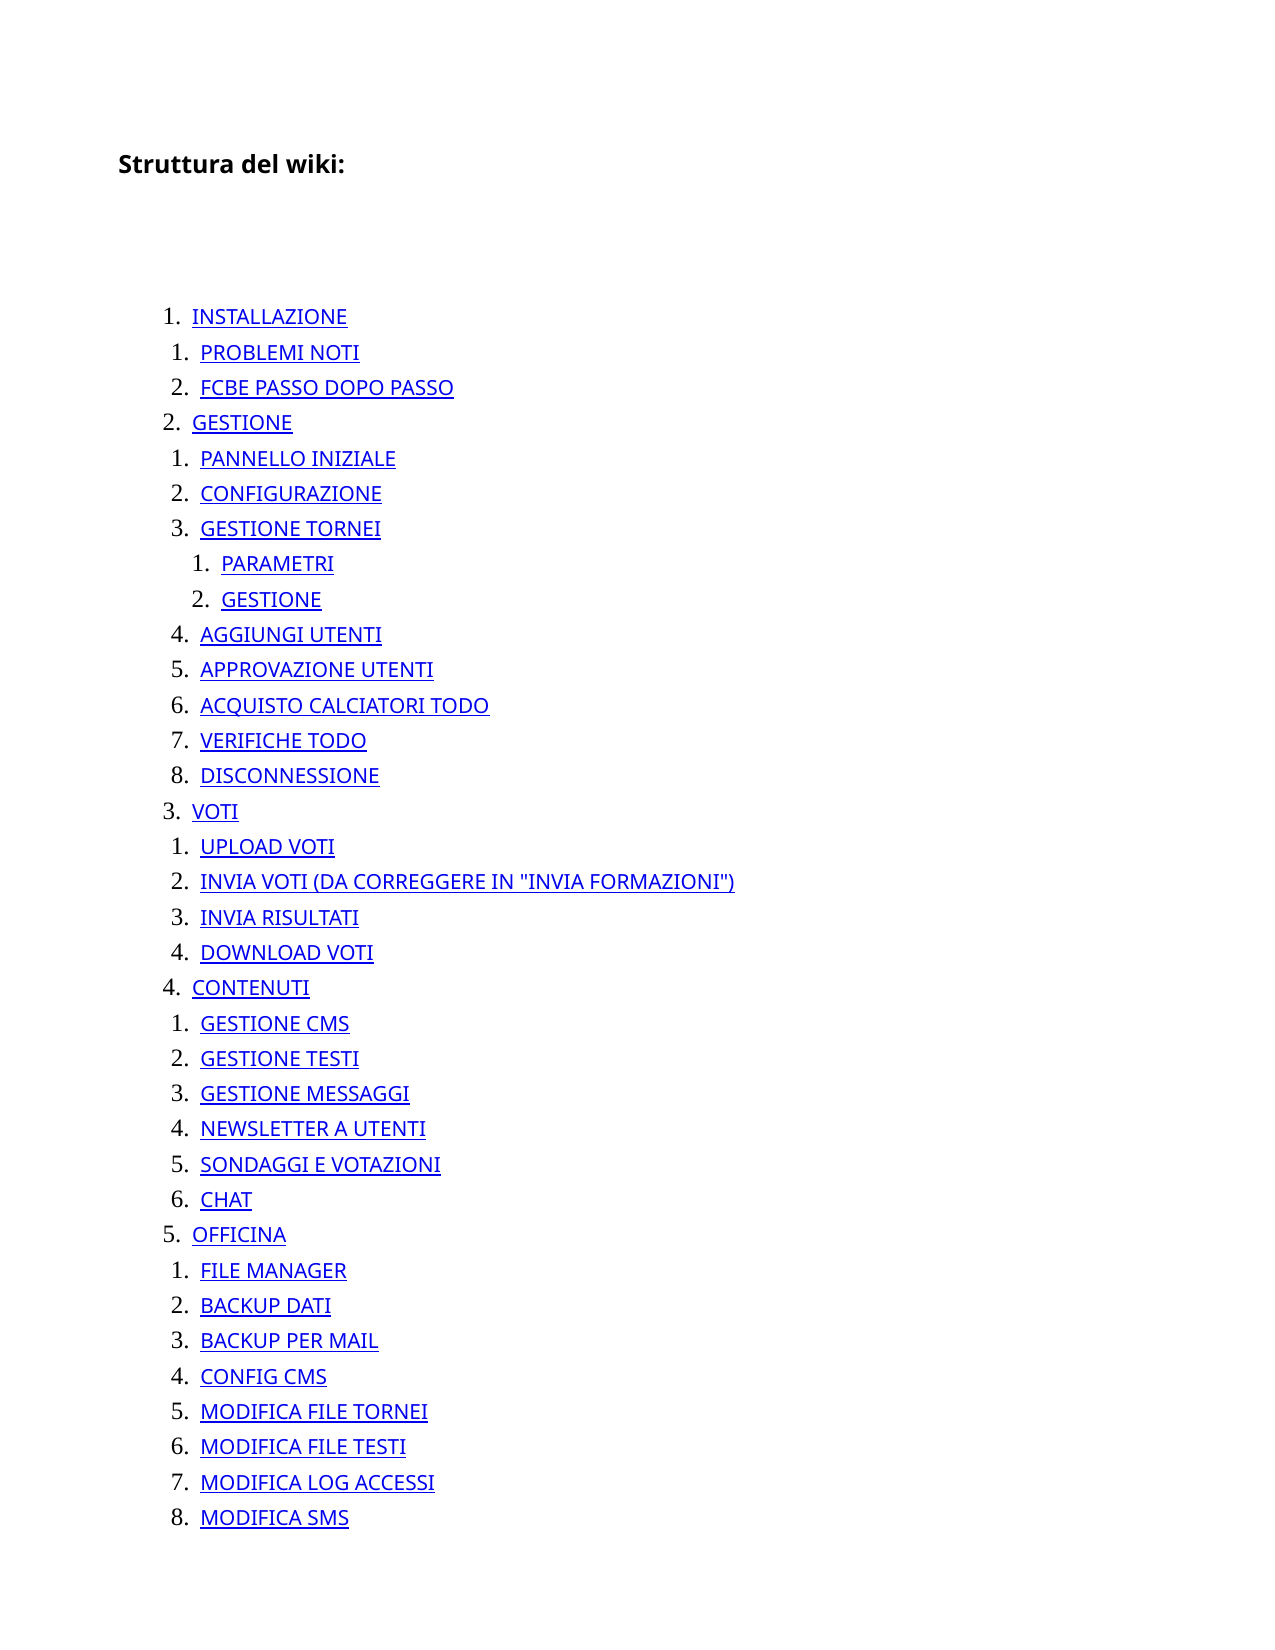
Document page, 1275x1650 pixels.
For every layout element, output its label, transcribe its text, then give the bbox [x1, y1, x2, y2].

list BACKUP DATI [171, 1290, 1157, 1319]
list AGGIUNGI UTENTI [171, 619, 1157, 649]
list DOWNLOAD VOTI [171, 937, 1157, 966]
list BACKUP PER MAIL [171, 1325, 1157, 1355]
list VOTI [162, 796, 1157, 825]
list DISCONNESSIONE [171, 760, 1157, 790]
list FILE MANAGER [171, 1255, 1157, 1284]
list PANNELLO INIZIALE [171, 443, 1157, 472]
list INSTALLAZIONE [162, 301, 1157, 331]
list GESTIONE [162, 407, 1157, 437]
list OFFICINA [162, 1219, 1157, 1249]
text Struttura del wiki: [118, 147, 1157, 181]
list GESTIONE CMS [171, 1008, 1157, 1037]
list NEWSLETTER A UTENTI [171, 1113, 1157, 1143]
list PARAMETRI [191, 548, 1157, 578]
list CHAT [171, 1184, 1157, 1214]
list FCBE PASSO DOPO PASSO [171, 372, 1157, 401]
list PROBLEMI NOTI [171, 337, 1157, 366]
list SONDAGGI E VOTAZIONI [171, 1149, 1157, 1178]
list MODIFICA LOG ACCESSI [171, 1467, 1157, 1496]
list GESTIONE [191, 584, 1157, 613]
list MODIFICA SMS [171, 1502, 1157, 1531]
list GESTIONE MESSAGGI [171, 1078, 1157, 1108]
list INVIA VOTI (DA CORREGGERE IN "INVIA FORMAZIONI") [171, 866, 1157, 896]
list GESTIONE TESTI [171, 1043, 1157, 1072]
list GESTIONE TORNEI [171, 513, 1157, 543]
list CONTENUTI [162, 972, 1157, 1002]
list CONFIG CMS [171, 1361, 1157, 1390]
list MODIFICA FILE TORNEI [171, 1396, 1157, 1426]
list APPROVAZIONE UTENTI [171, 654, 1157, 684]
list UPLOAD VOTI [171, 831, 1157, 861]
list CONFIGURAZIONE [171, 478, 1157, 507]
list ACQUISTO CALCIATORI TODO [171, 690, 1157, 719]
list MODIFICA FILE TESTI [171, 1431, 1157, 1461]
list VERIFICHE TODO [171, 725, 1157, 754]
list INVIA RISULTATI [171, 902, 1157, 931]
